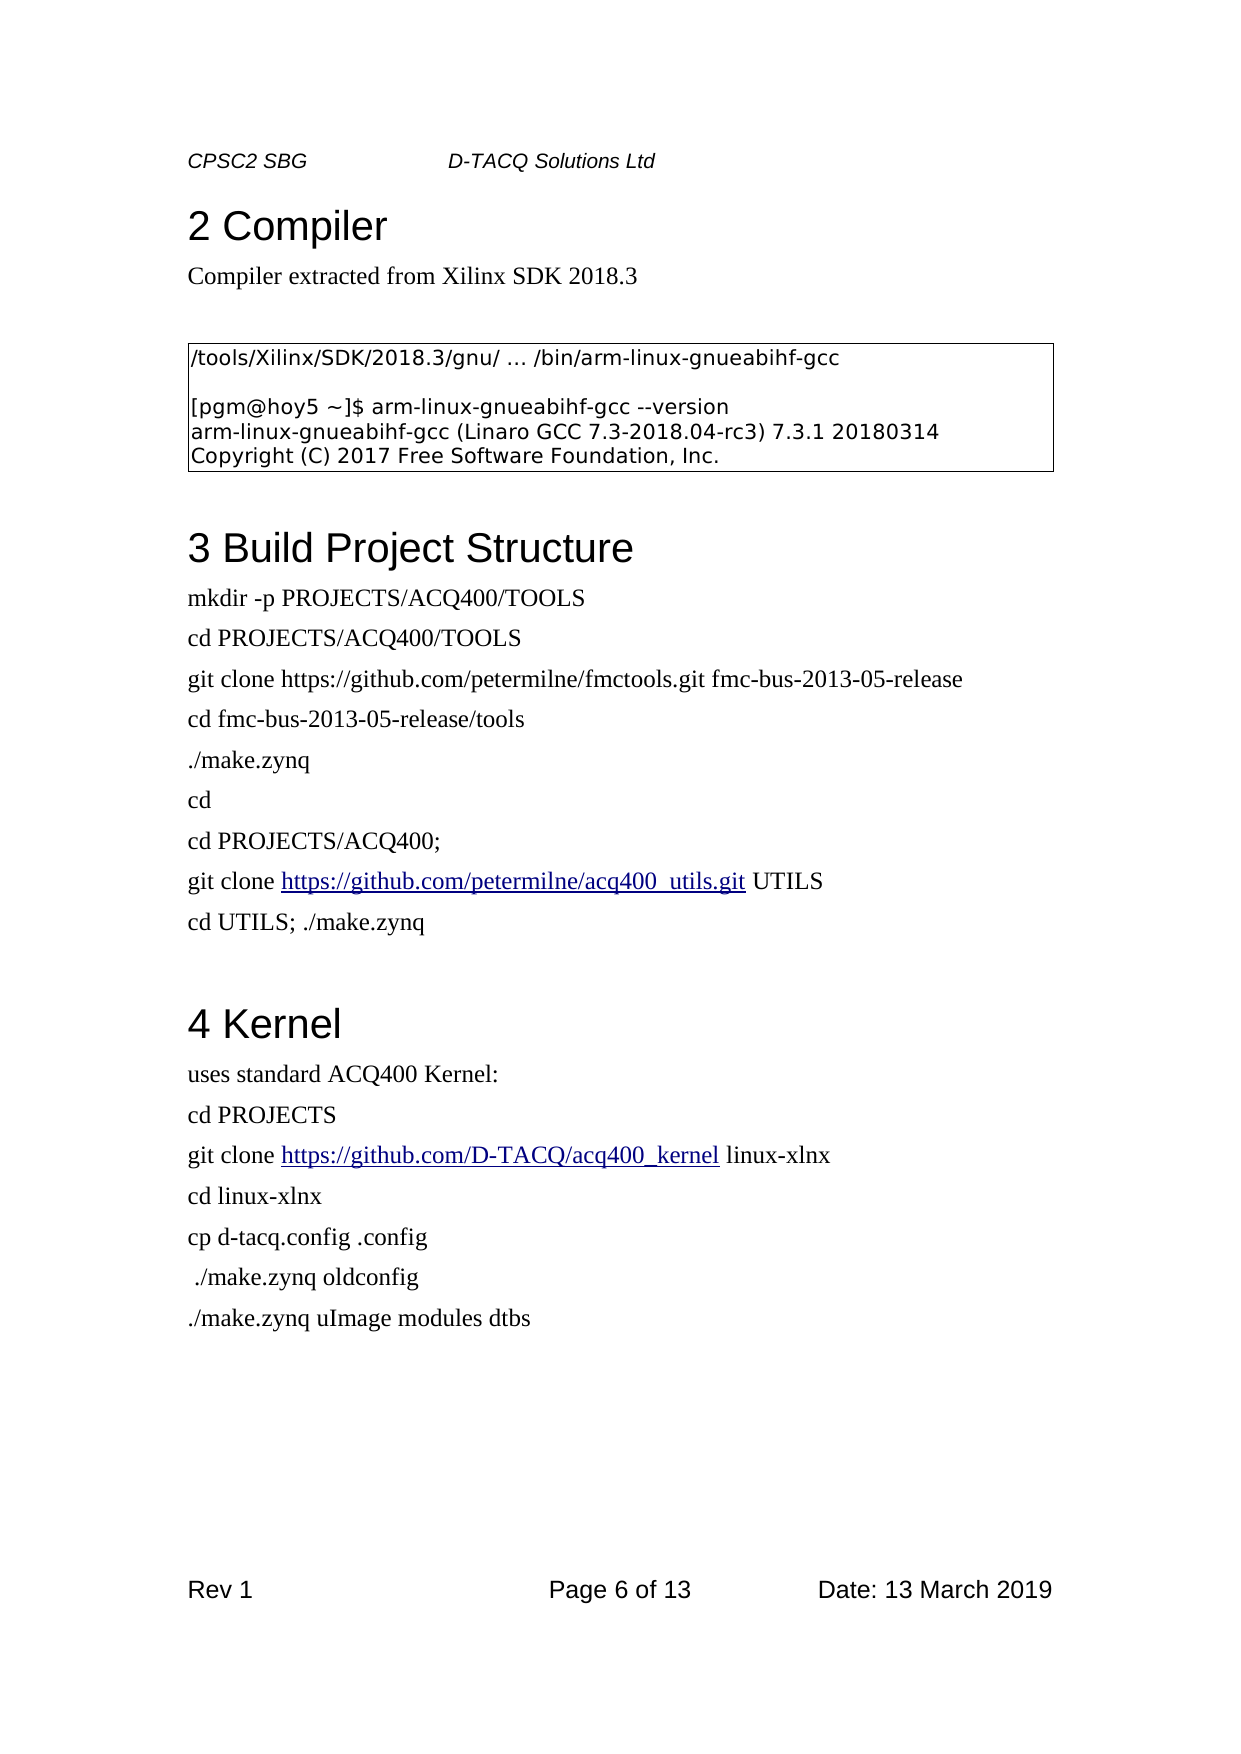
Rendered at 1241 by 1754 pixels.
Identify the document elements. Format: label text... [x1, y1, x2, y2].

text [pgm@hoy5 ~]$ arm-linux-gnueabihf-gcc --version [189, 392, 1053, 416]
text git clone https://github.com/D-TACQ/acq400_kernel linux-xlnx [187, 1141, 1053, 1169]
text git clone https://github.com/petermilne/acq400_utils.git UTILS [187, 867, 1053, 895]
text cd fmc-bus-2013-05-release/tools [187, 705, 1053, 733]
text cd UTILS; ./make.zynq [187, 908, 1053, 936]
text mkdir -p PROJECTS/ACQ400/TOOLS [187, 584, 1053, 612]
text ./make.zynq oldconfig [187, 1263, 1053, 1291]
text ./make.zynq uImage modules dtbs [187, 1303, 1053, 1331]
text ./make.zynq [187, 746, 1053, 774]
text cd PROJECTS/ACQ400/TOOLS [187, 624, 1053, 652]
text uses standard ACQ400 Kernel: [187, 1060, 1053, 1088]
text Copyright (C) 2017 Free Software Foundation, Inc. [189, 441, 1053, 471]
text cd PROJECTS [187, 1101, 1053, 1129]
text git clone https://github.com/petermilne/fmctools.git fmc-bus-2013-05-release [187, 665, 1053, 693]
subtitle Compiler [187, 203, 1053, 249]
text cp d-tacq.config .config [187, 1222, 1053, 1250]
text /tools/Xilinx/SDK/2018.3/gnu/ … /bin/arm-linux-gnueabihf-gcc [189, 344, 1053, 371]
text cd [187, 786, 1053, 814]
subtitle Build Project Structure [187, 525, 1053, 571]
subtitle Kernel [187, 1001, 1053, 1048]
text arm-linux-gnueabihf-gcc (Linaro GCC 7.3-2018.04-rc3) 7.3.1 20180314 [189, 416, 1053, 441]
text cd PROJECTS/ACQ400; [187, 827, 1053, 855]
text Compiler extracted from Xilinx SDK 2018.3 [187, 262, 1053, 290]
text cd linux-xlnx [187, 1182, 1053, 1210]
